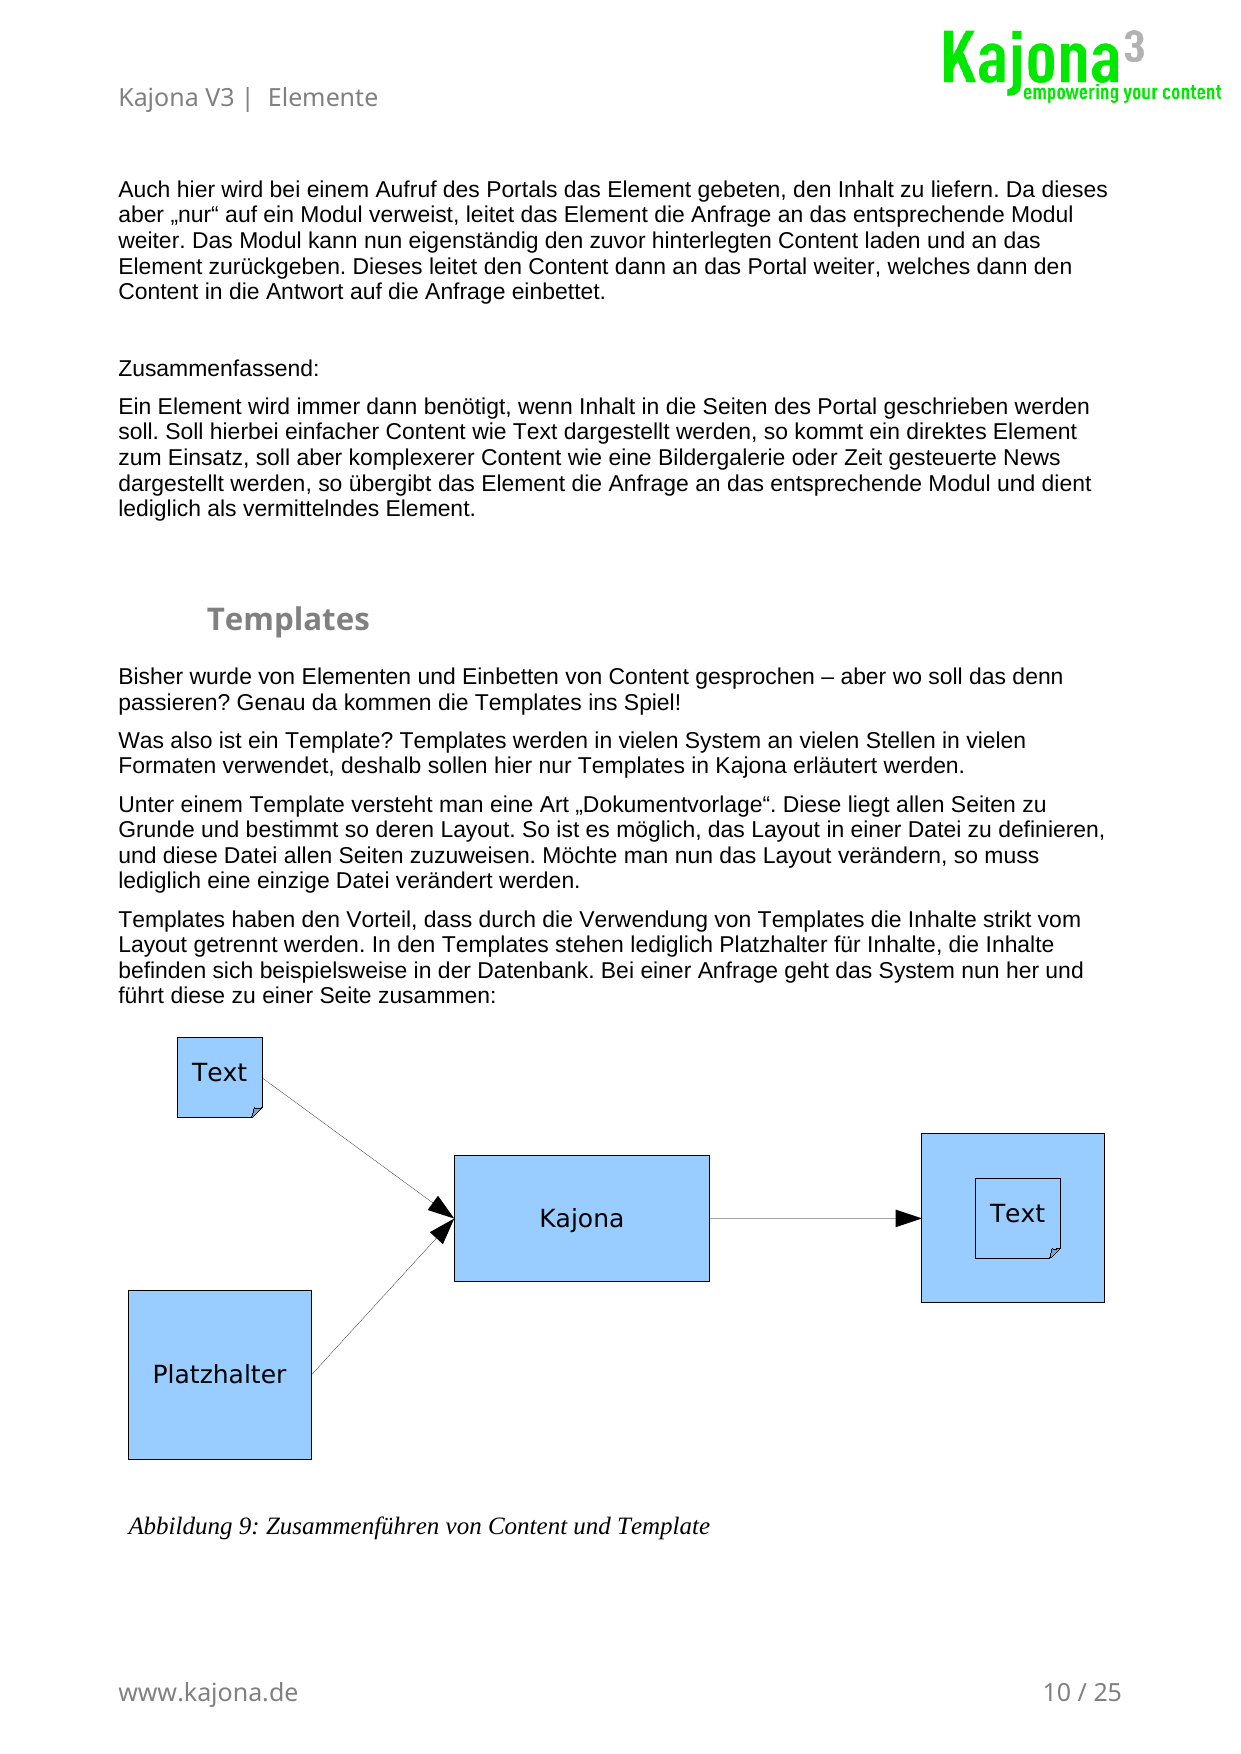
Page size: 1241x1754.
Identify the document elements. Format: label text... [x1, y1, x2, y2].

text Unter einem Template versteht man eine Art „Dokumentvorlage“. Diese liegt allen Seiten zu Grunde und bestimmt so deren Layout. So ist es möglich, das Layout in einer Datei zu definieren, und diese Datei allen Seiten zuzuweisen. Möchte man nun das Layout verändern, so muss lediglich eine einzige Datei verändert werden. [118, 791, 1122, 894]
subtitle Templates [118, 597, 1122, 639]
picture [944, 30, 1221, 103]
text Abbildung 9: Zusammenführen von Content und Template [128, 1512, 1105, 1540]
text Was also ist ein Template? Templates werden in vielen System an vielen Stellen in vielen Formaten verwendet, deshalb sollen hier nur Templates in Kajona erläutert werden. [118, 727, 1122, 779]
text Bisher wurde von Elementen und Einbetten von Content gesprochen – aber wo soll das denn passieren? Genau da kommen die Templates ins Spiel! [118, 664, 1122, 715]
text Templates haben den Vorteil, dass durch die Verwendung von Templates die Inhalte strikt vom Layout getrennt werden. In den Templates stehen lediglich Platzhalter für Inhalte, die Inhalte befinden sich beispielsweise in der Datenbank. Bei einer Anfrage geht das System nun her und führt diese zu einer Seite zusammen: [118, 906, 1122, 1009]
text Zusammenfassend: [118, 355, 1122, 381]
text Auch hier wird bei einem Aufruf des Portals das Element gebeten, den Inhalt zu liefern. Da dieses aber „nur“ auf ein Modul verweist, leitet das Element die Anfrage an das entsprechende Modul weiter. Das Modul kann nun eigenständig den zuvor hinterlegten Content laden und an das Element zurückgeben. Dieses leitet den Content dann an das Portal weiter, welches dann den Content in die Antwort auf die Anfrage einbettet. [118, 177, 1122, 305]
text Ein Element wird immer dann benötigt, wenn Inhalt in die Seiten des Portal geschrieben werden soll. Soll hierbei einfacher Content wie Text dargestellt werden, so kommt ein direktes Element zum Einsatz, soll aber komplexerer Content wie eine Bildergalerie oder Zeit gesteuerte News dargestellt werden, so übergibt das Element die Anfrage an das entsprechende Modul und dient lediglich als vermittelndes Element. [118, 393, 1122, 522]
